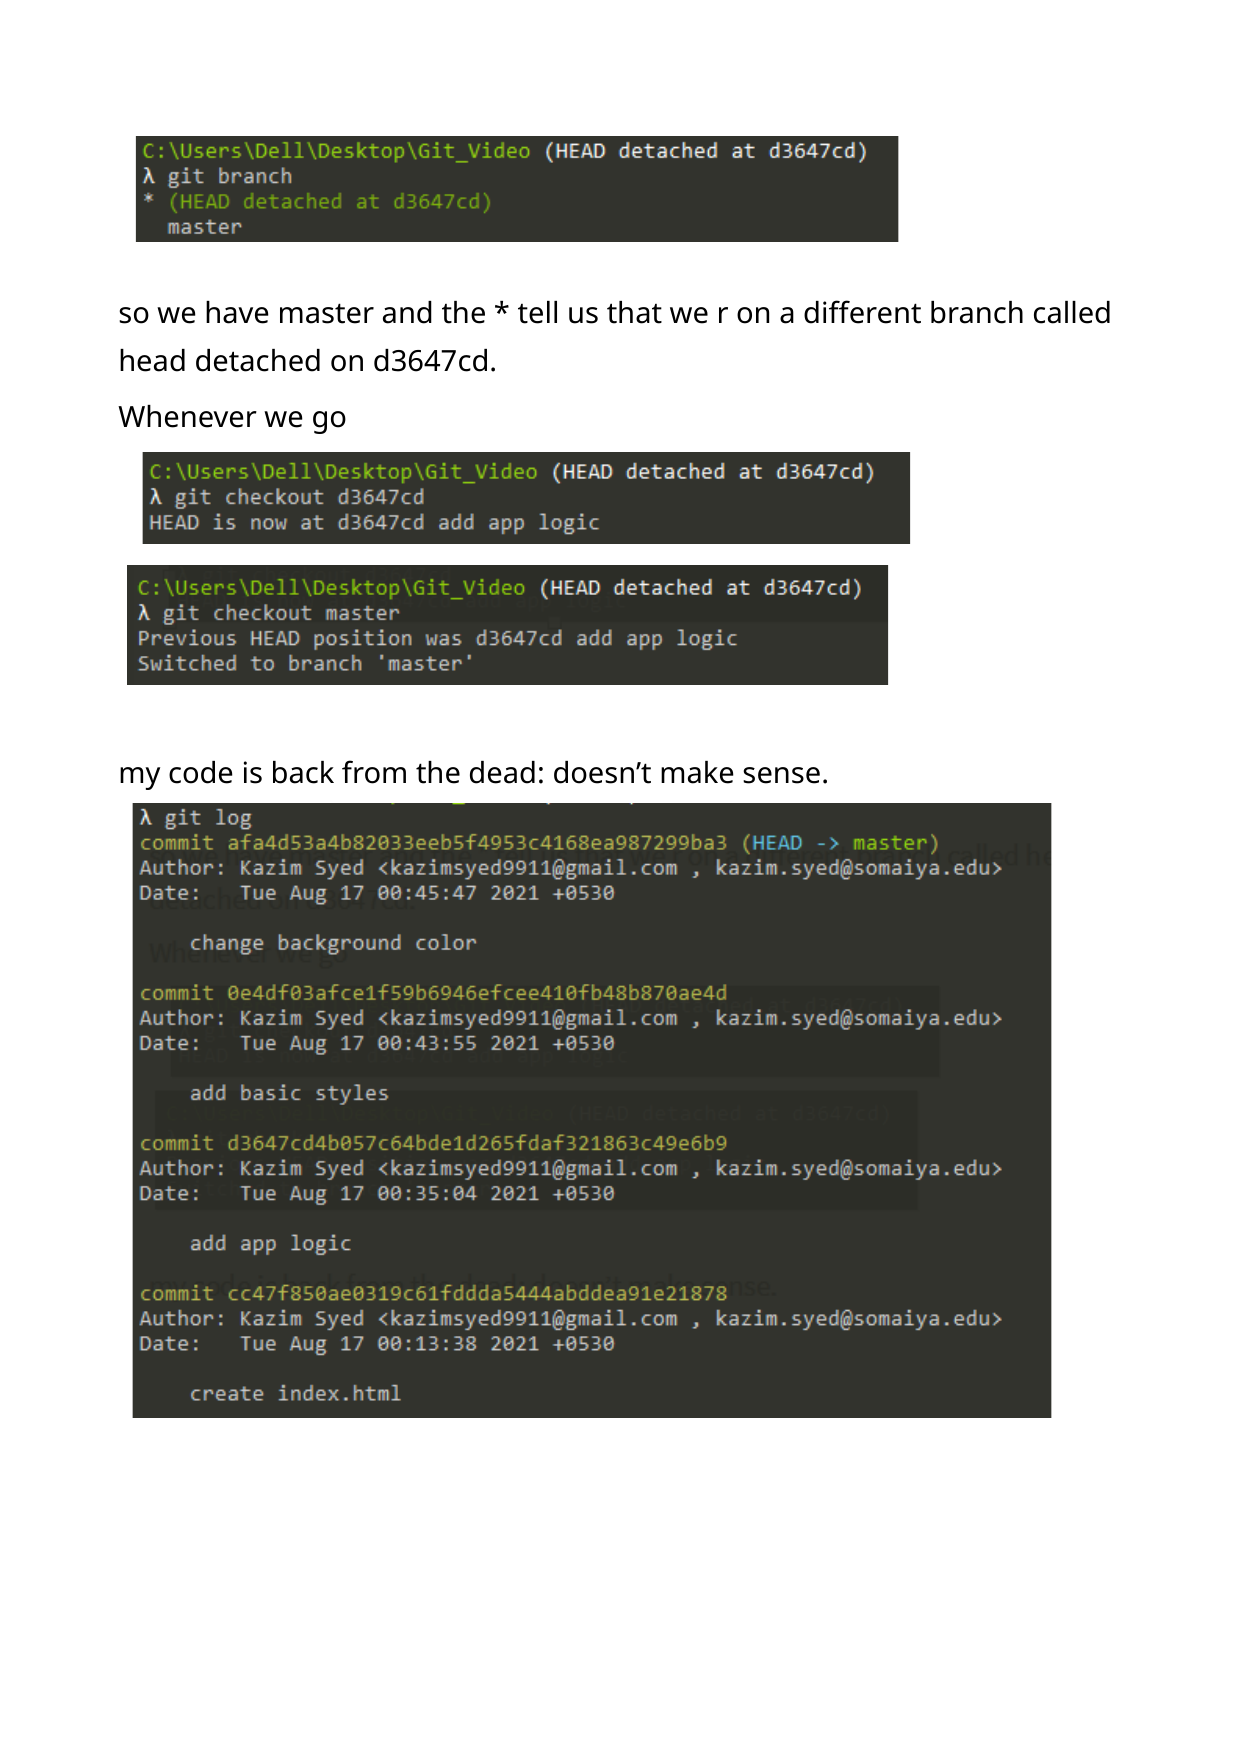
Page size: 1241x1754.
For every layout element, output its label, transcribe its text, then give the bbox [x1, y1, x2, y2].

picture [132, 803, 1052, 1418]
text Whenever we go [118, 397, 1122, 436]
picture [127, 565, 889, 685]
text my code is back from the dead: doesn’t make sense. [118, 752, 1122, 792]
picture [135, 136, 899, 242]
text so we have master and the * tell us that we r on a different branch called head detached on d3647cd. [118, 293, 1122, 380]
picture [142, 452, 911, 544]
